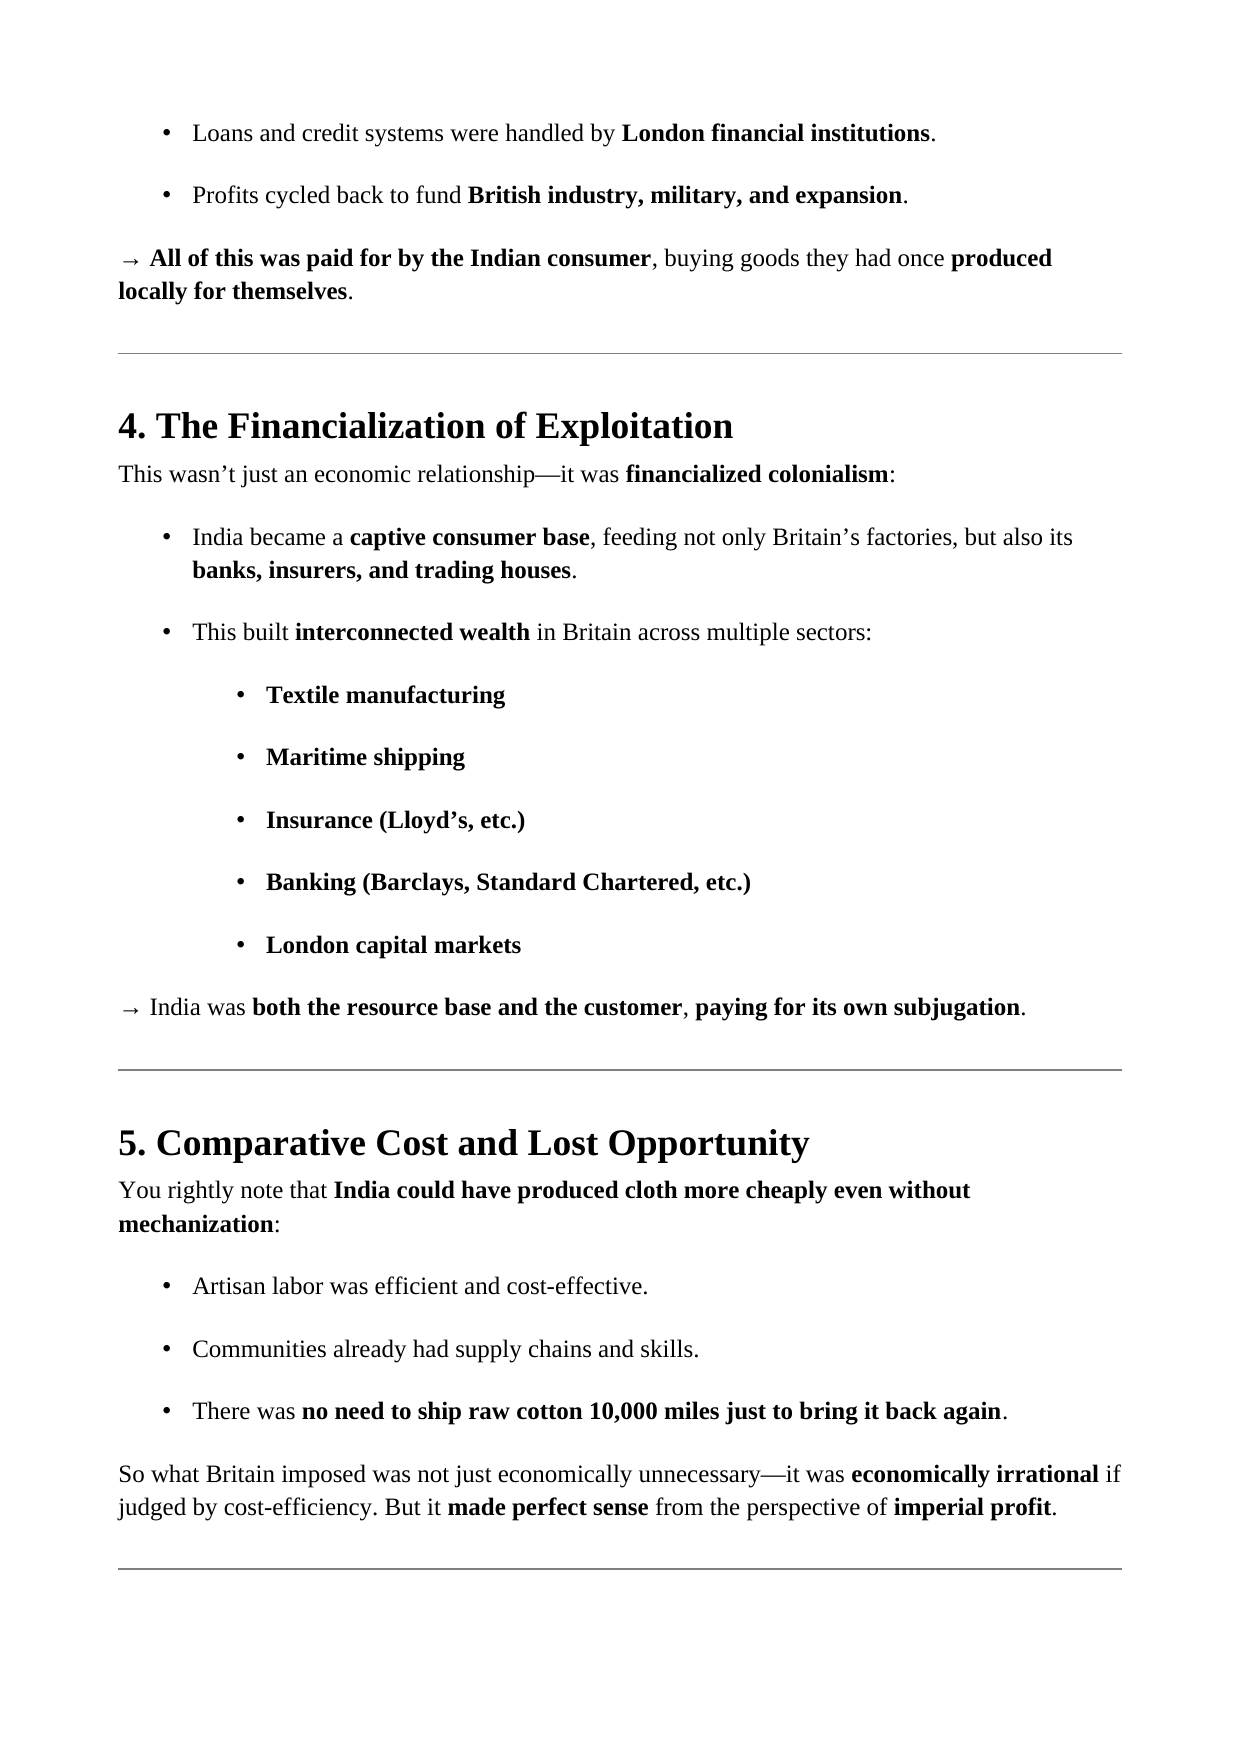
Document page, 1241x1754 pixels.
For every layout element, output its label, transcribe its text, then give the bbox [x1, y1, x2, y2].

list India became a captive consumer base, feeding not only Britain’s factories, but also its banks, insurers, and trading houses. [162, 522, 1122, 584]
subtitle 5. Comparative Cost and Lost Opportunity [118, 1120, 1122, 1163]
list Banking (Barclays, Standard Chartered, etc.) [236, 867, 1122, 896]
text You rightly note that India could have produced cloth more cheaply even without mechanization: [118, 1176, 1122, 1237]
list Communities already had supply chains and skills. [162, 1334, 1122, 1362]
subtitle 4. The Financialization of Exploitation [118, 404, 1122, 447]
list This built interconnected wealth in Britain across multiple sectors: [162, 617, 1122, 646]
list Loans and credit systems were handled by London financial institutions. [162, 118, 1122, 147]
list London capital markets [236, 930, 1122, 959]
text → India was both the resource base and the customer, paying for its own subjugation. [118, 992, 1122, 1021]
text This wasn’t just an economic relationship—it was financialized colonialism: [118, 459, 1122, 488]
text → All of this was paid for by the Indian consumer, buying goods they had once produced locally for themselves. [118, 243, 1122, 305]
list Textile manufacturing [236, 680, 1122, 709]
text So what Britain imposed was not just economically unnecessary—it was economically irrational if judged by cost-efficiency. But it made perfect sense from the perspective of imperial profit. [118, 1459, 1122, 1520]
list Maritime shipping [236, 742, 1122, 771]
list Artisan labor was efficient and cost-effective. [162, 1271, 1122, 1300]
list There was no need to ship raw cotton 10,000 miles just to bring it back again. [162, 1396, 1122, 1425]
list Insurance (Lloyd’s, etc.) [236, 805, 1122, 834]
list Profits cycled back to fund British industry, military, and expansion. [162, 181, 1122, 209]
